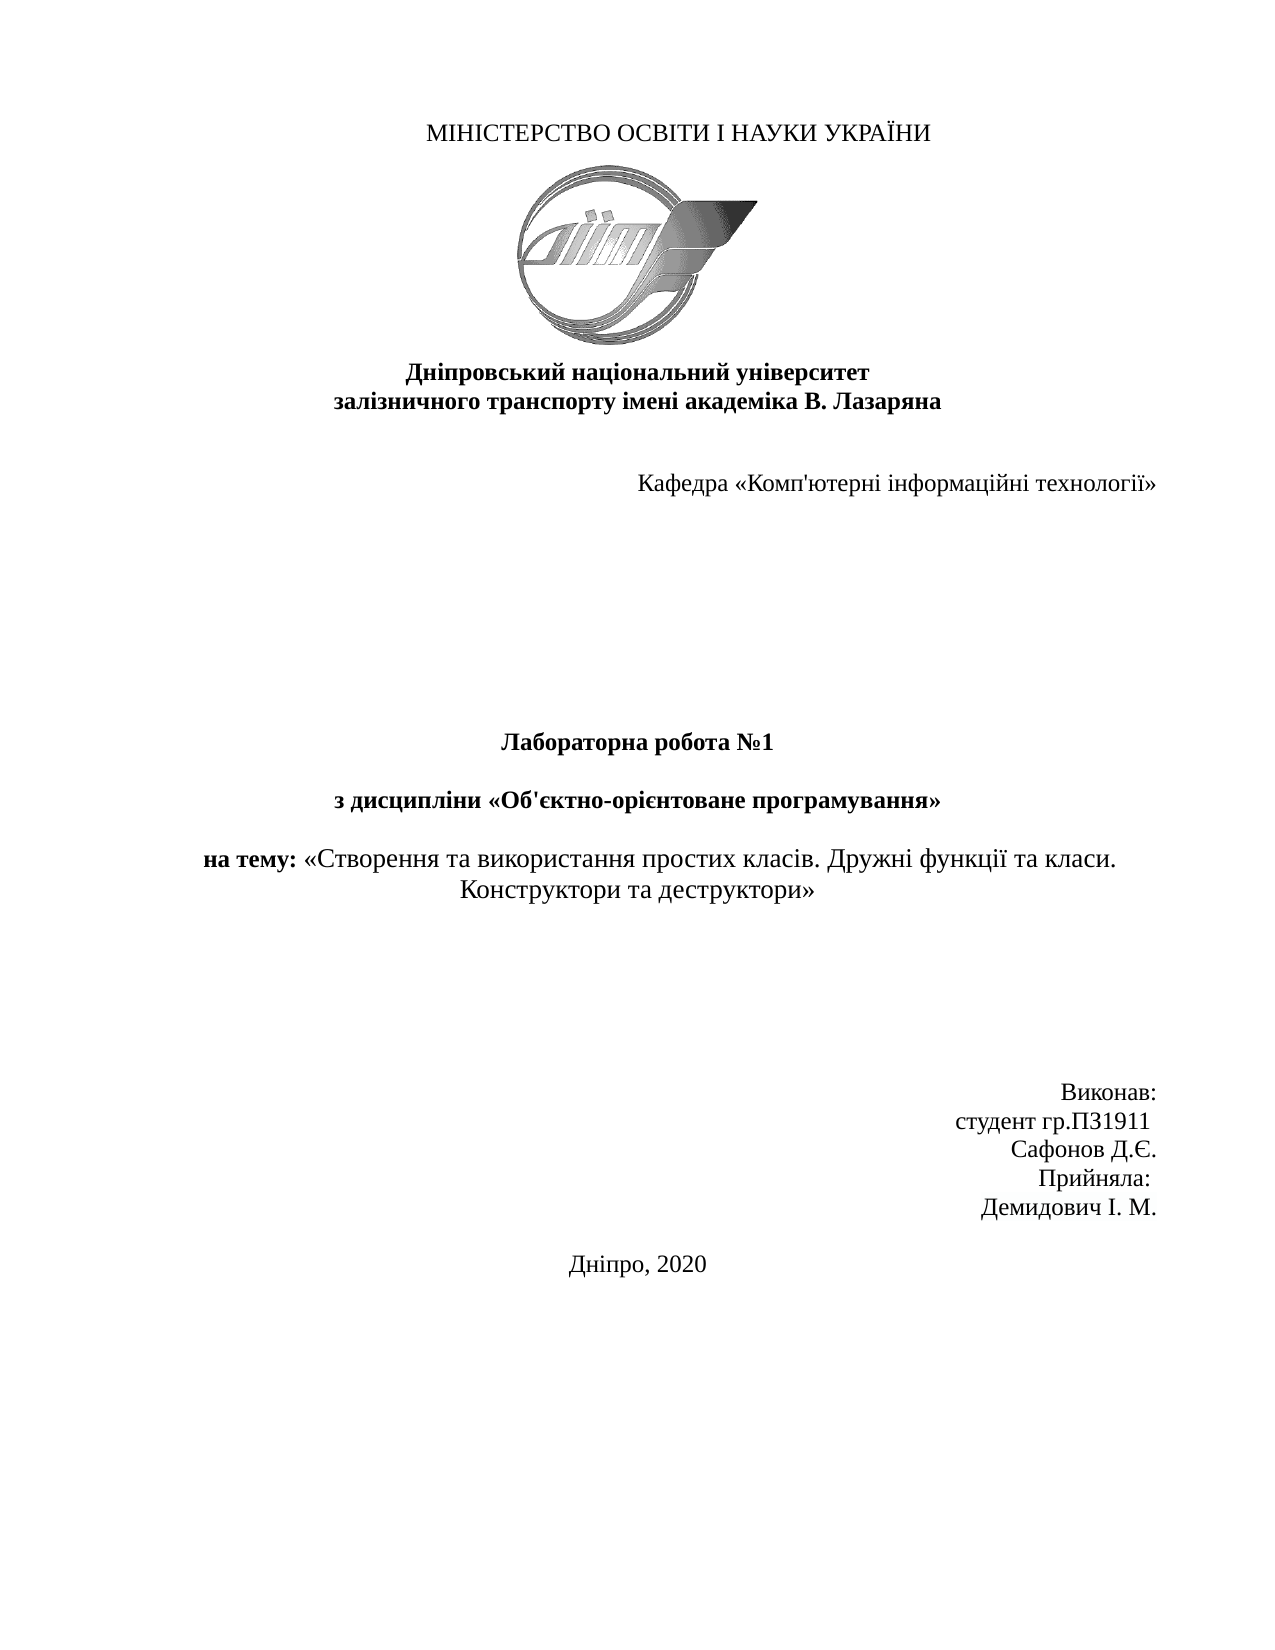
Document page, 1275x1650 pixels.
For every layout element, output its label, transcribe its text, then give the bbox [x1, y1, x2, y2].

text на тему: «Створення та використання простих класів. Дружні функції та класи. Конструктори та деструктори» [118, 842, 1157, 904]
text з дисципліни «Об'єктно-орієнтоване програмування» [118, 756, 1157, 813]
text Прийняла: [709, 1163, 1157, 1192]
text Сафонов Д.Є. [709, 1134, 1157, 1163]
text Лабораторна робота №1 [118, 727, 1157, 756]
text Виконав: [118, 1077, 1157, 1106]
text Дніпровський національний університет залізничного транспорту імені академіка В. Лазаряна [118, 357, 1157, 415]
text Дніпро, 2020 [118, 1249, 1157, 1307]
text Демидович І. М. [709, 1192, 1157, 1221]
text Кафедра «Комп'ютерні інформаційні технології» [118, 468, 1157, 497]
text МІНІСТЕРСТВО ОСВІТИ І НАУКИ УКРАЇНИ [155, 118, 1157, 147]
text студент гр.ПЗ1911 [709, 1106, 1157, 1134]
